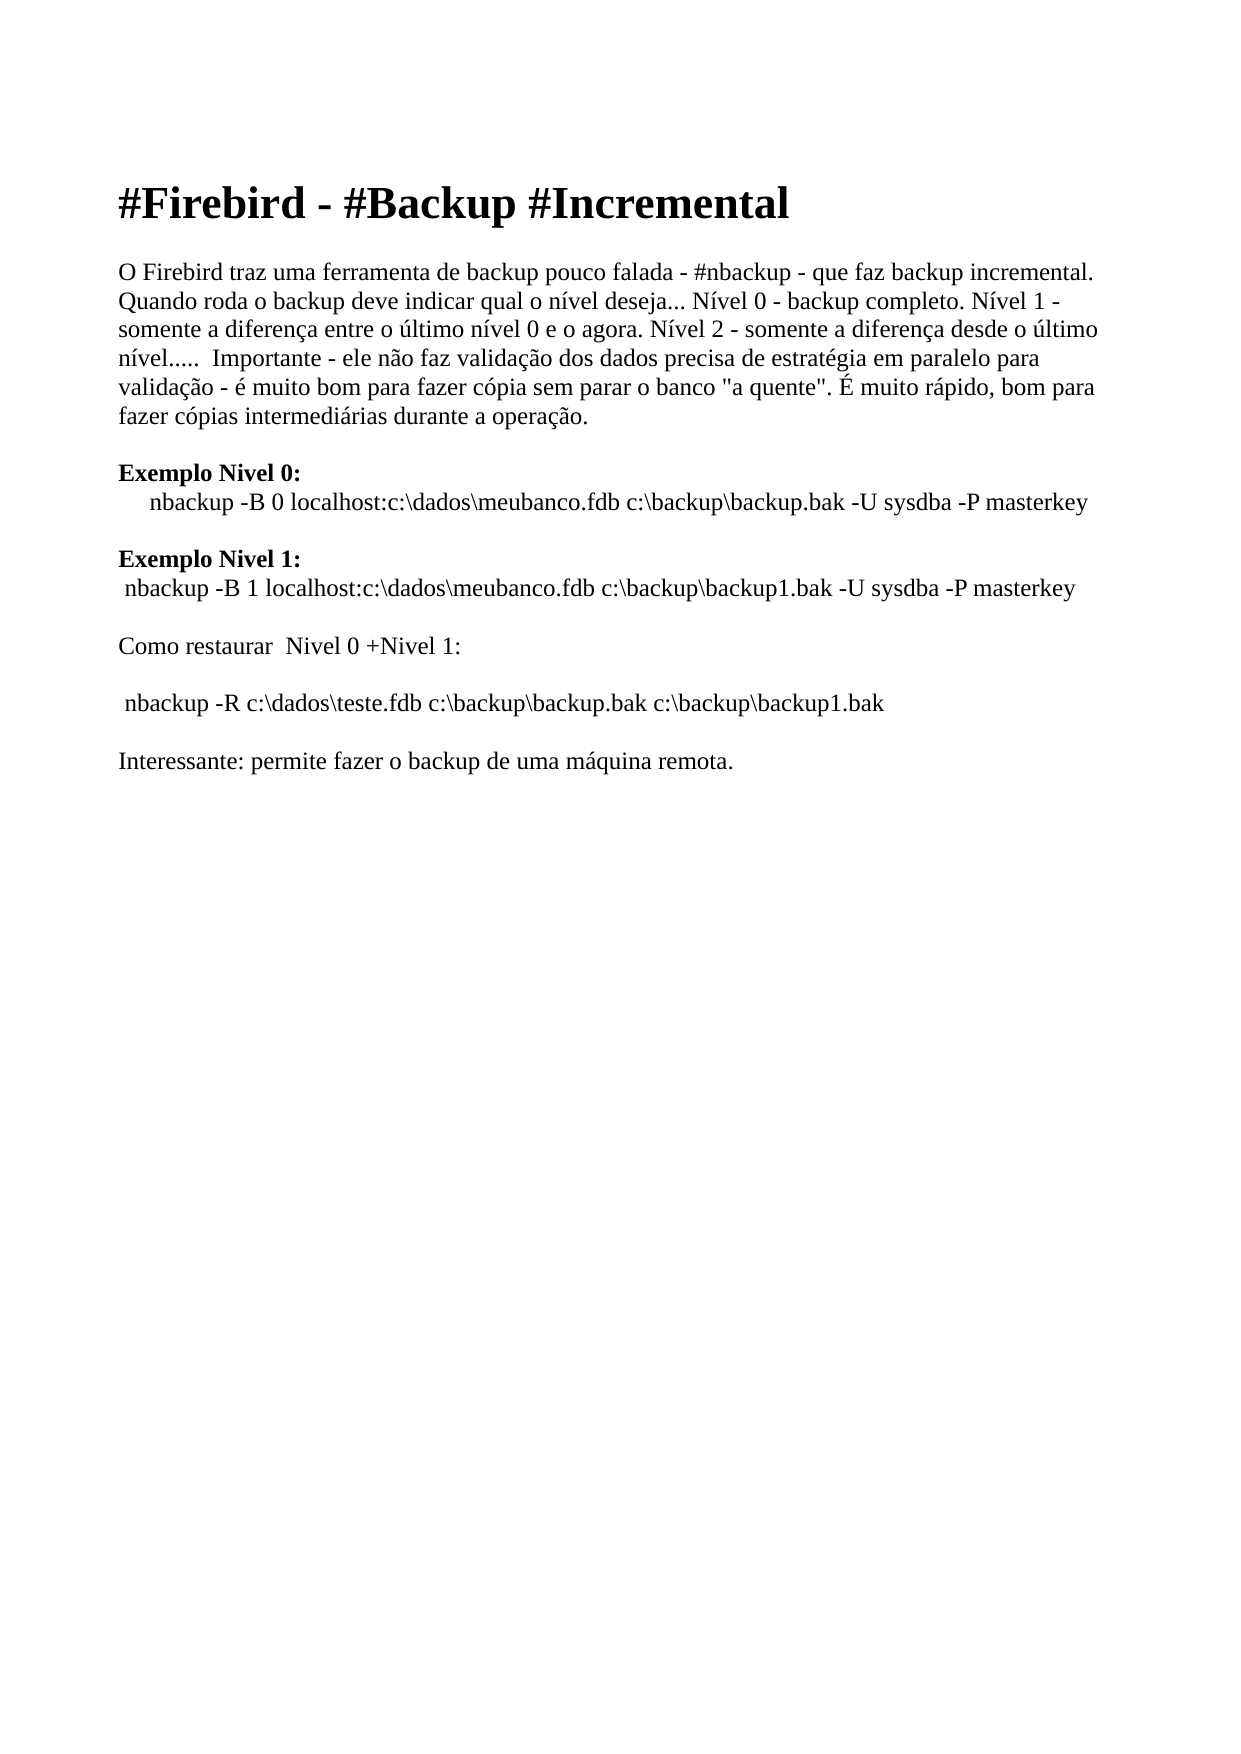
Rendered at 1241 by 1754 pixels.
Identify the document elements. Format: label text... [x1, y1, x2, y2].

text O Firebird traz uma ferramenta de backup pouco falada - #nbackup - que faz backup incremental. [118, 257, 1122, 286]
text Exemplo Nivel 0: [118, 458, 1122, 487]
text Quando roda o backup deve indicar qual o nível deseja... Nível 0 - backup completo. Nível 1 - somente a diferença entre o último nível 0 e o agora. Nível 2 - somente a diferença desde o último nível..... Importante - ele não faz validação dos dados precisa de estratégia em paralelo para validação - é muito bom para fazer cópia sem parar o banco "a quente". É muito rápido, bom para fazer cópias intermediárias durante a operação. [118, 286, 1122, 429]
text nbackup -R c:\dados\teste.fdb c:\backup\backup.bak c:\backup\backup1.bak [118, 688, 1122, 717]
text nbackup -B 1 localhost:c:\dados\meubanco.fdb c:\backup\backup1.bak -U sysdba -P masterkey [118, 573, 1122, 602]
text Como restaurar Nivel 0 +Nivel 1: [118, 631, 1122, 659]
text Interessante: permite fazer o backup de uma máquina remota. [118, 746, 1122, 774]
text Exemplo Nivel 1: [118, 544, 1122, 573]
text #Firebird - #Backup #Incremental [118, 176, 1122, 228]
text nbackup -B 0 localhost:c:\dados\meubanco.fdb c:\backup\backup.bak -U sysdba -P masterkey [118, 487, 1122, 516]
